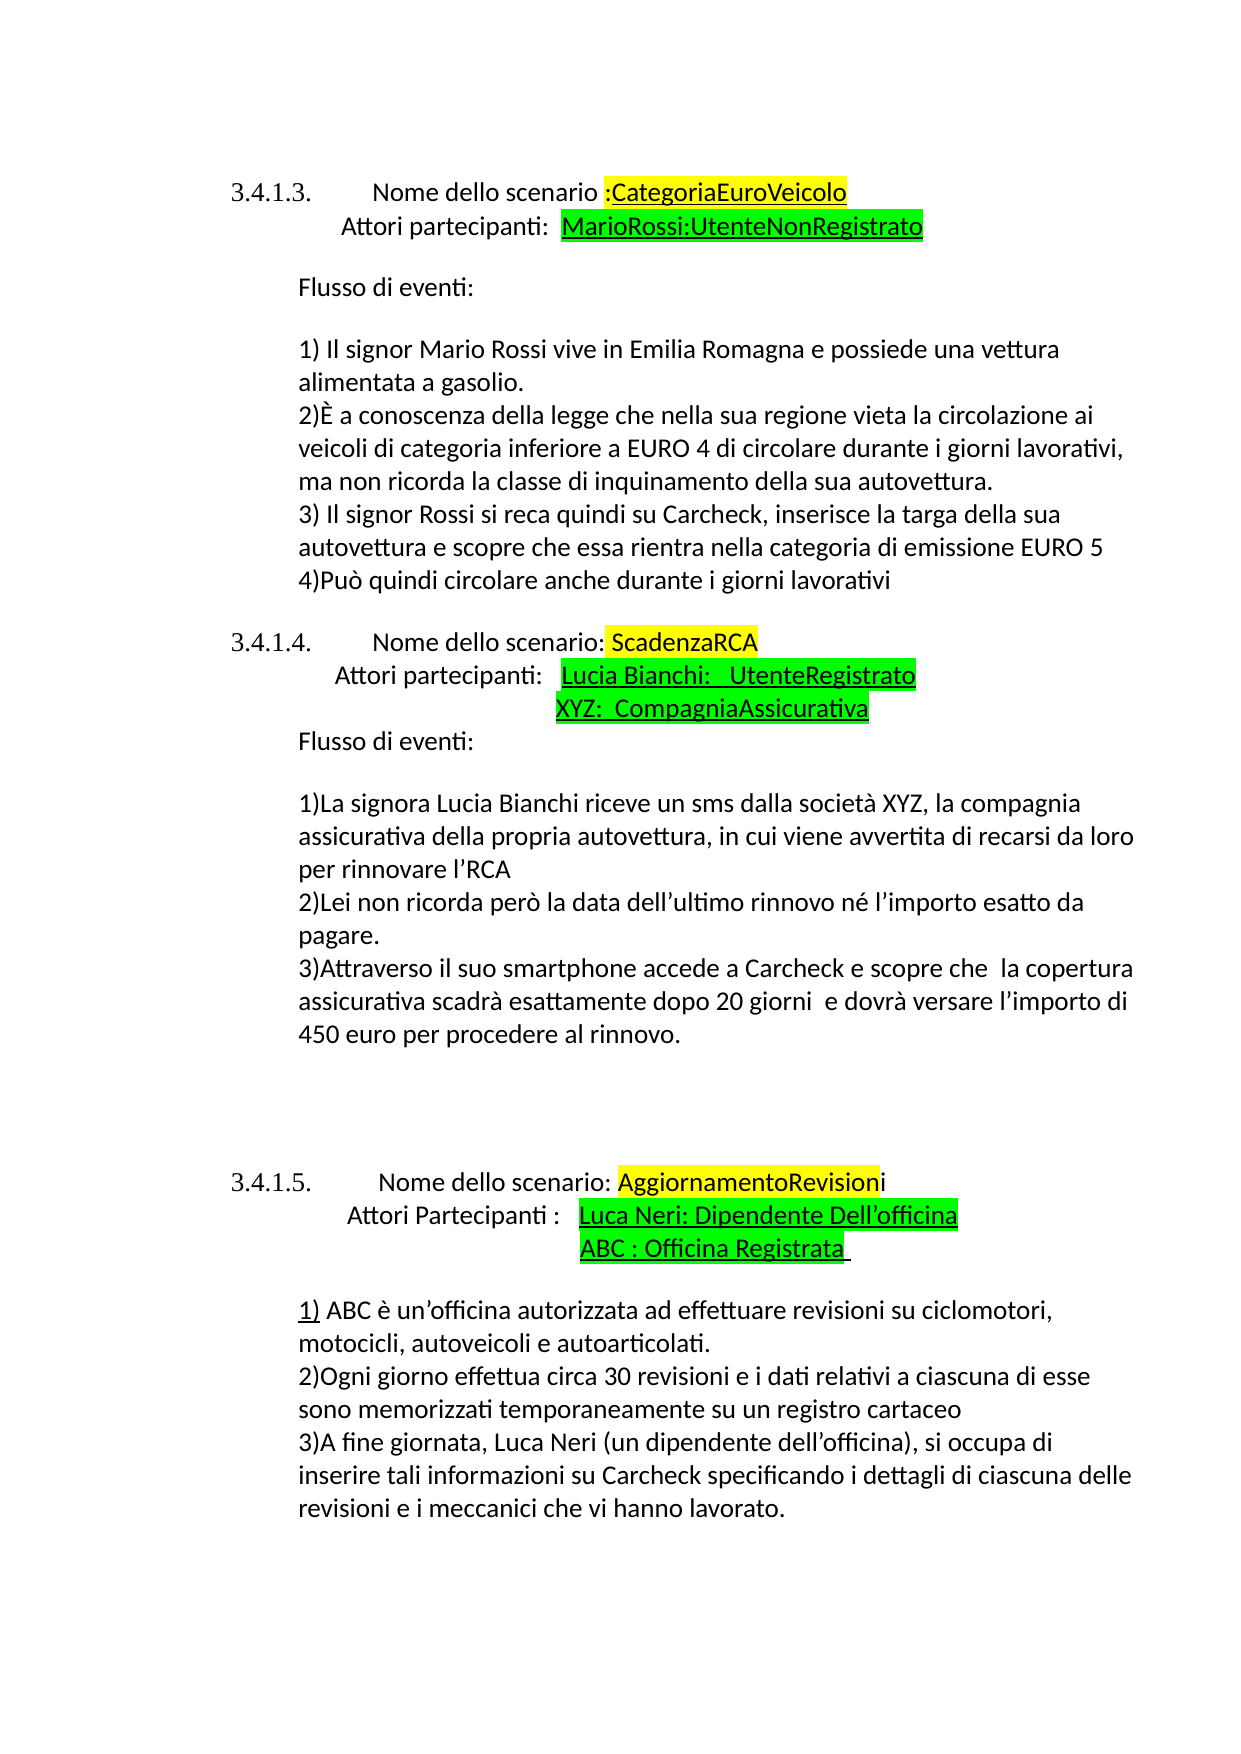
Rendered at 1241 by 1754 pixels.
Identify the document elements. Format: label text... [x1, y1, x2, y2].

list [231, 118, 1137, 176]
list Nome dello scenario: ScadenzaRCA Attori partecipanti: Lucia Bianchi: UtenteRegistrato XYZ: CompagniaAssicurativa Flusso di eventi: 1)La signora Lucia Bianchi riceve un sms dalla società XYZ, la compagnia assicurativa della propria autovettura, in cui viene avvertita di recarsi da loro per rinnovare l’RCA 2)Lei non ricorda però la data dell’ultimo rinnovo né l’importo esatto da pagare. 3)Attraverso il suo smartphone accede a Carcheck e scopre che la copertura assicurativa scadrà esattamente dopo 20 giorni e dovrà versare l’importo di 450 euro per procedere al rinnovo. [231, 625, 1137, 1165]
list Nome dello scenario: AggiornamentoRevisioni Attori Partecipanti : Luca Neri: Dipendente Dell’officina ABC : Officina Registrata 1) ABC è un’officina autorizzata ad effettuare revisioni su ciclomotori, motocicli, autoveicoli e autoarticolati. 2)Ogni giorno effettua circa 30 revisioni e i dati relativi a ciascuna di esse sono memorizzati temporaneamente su un registro cartaceo 3)A fine giornata, Luca Neri (un dipendente dell’officina), si occupa di inserire tali informazioni su Carcheck specificando i dettagli di ciascuna delle revisioni e i meccanici che vi hanno lavorato. [231, 1165, 1137, 1610]
list Nome dello scenario :CategoriaEuroVeicolo Attori partecipanti: MarioRossi:UtenteNonRegistrato Flusso di eventi: 1) Il signor Mario Rossi vive in Emilia Romagna e possiede una vettura alimentata a gasolio. 2)È a conoscenza della legge che nella sua regione vieta la circolazione ai veicoli di categoria inferiore a EURO 4 di circolare durante i giorni lavorativi, ma non ricorda la classe di inquinamento della sua autovettura. 3) Il signor Rossi si reca quindi su Carcheck, inserisce la targa della sua autovettura e scopre che essa rientra nella categoria di emissione EURO 5 4)Può quindi circolare anche durante i giorni lavorativi [231, 176, 1137, 625]
